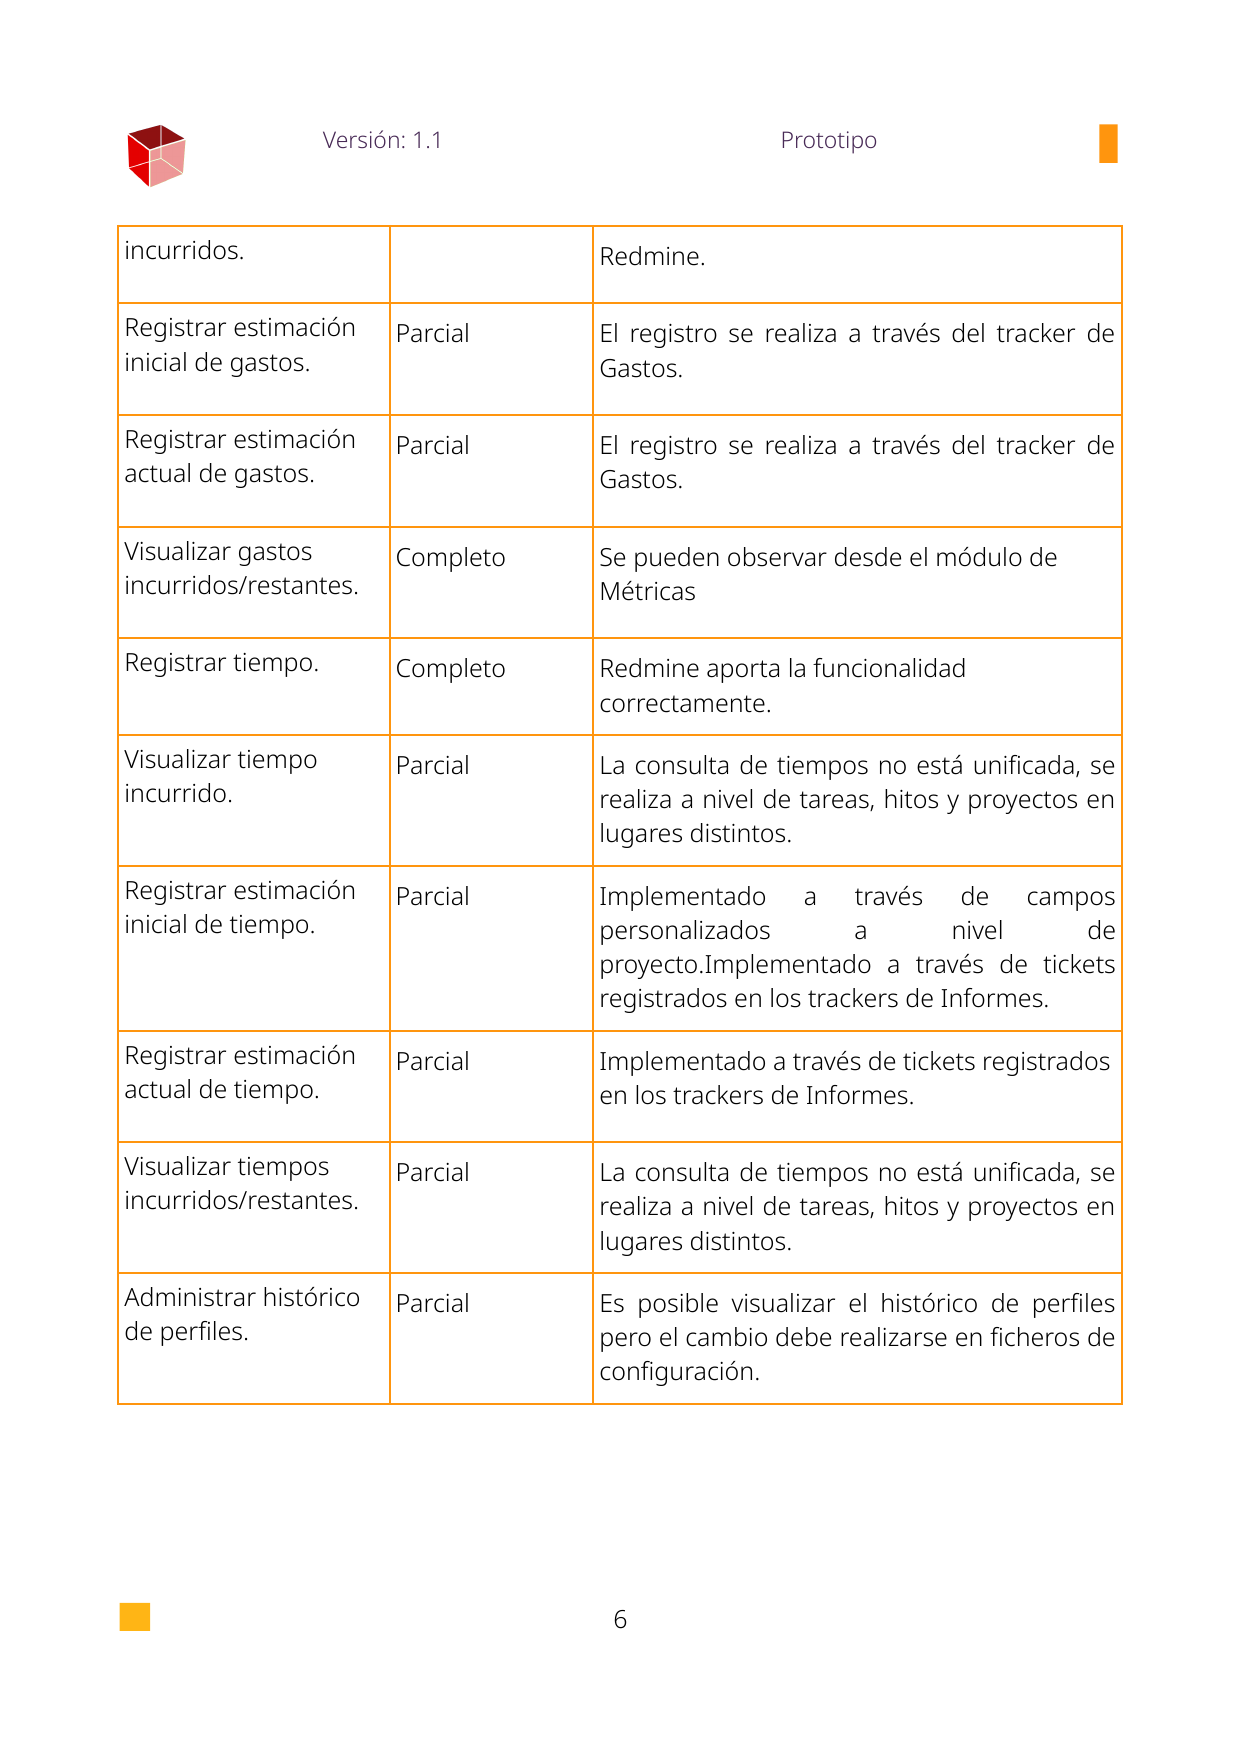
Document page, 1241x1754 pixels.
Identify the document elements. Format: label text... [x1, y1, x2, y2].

table_cell Registrar tiempo. [119, 639, 389, 734]
table_cell Parcial [391, 1032, 592, 1141]
table_cell La consulta de tiempos no está unificada, se realiza a nivel de tareas, hitos y proyectos en lugares distintos. [594, 736, 1121, 865]
table_cell Parcial [391, 416, 592, 526]
table_cell Es posible visualizar el histórico de perfiles pero el cambio debe realizarse en ficheros de configuración. [594, 1274, 1121, 1403]
table_cell Implementado a través de campos personalizados a nivel de proyecto.Implementado a través de tickets registrados en los trackers de Informes. [594, 867, 1121, 1029]
table_cell Redmine. [594, 227, 1121, 302]
table_cell Registrar estimación actual de gastos. [119, 416, 389, 526]
table_cell Implementado a través de tickets registrados en los trackers de Informes. [594, 1032, 1121, 1141]
table_cell Parcial [391, 867, 592, 1029]
table_cell Completo [391, 528, 592, 637]
table_cell Registrar estimación actual de tiempo. [119, 1032, 389, 1141]
picture [123, 123, 189, 189]
table_cell Visualizar tiempos incurridos/restantes. [119, 1143, 389, 1272]
table_cell Administrar histórico de perfiles. [119, 1274, 389, 1403]
table_cell incurridos. [119, 227, 389, 302]
table_cell Visualizar tiempo incurrido. [119, 736, 389, 865]
table_cell Parcial [391, 736, 592, 865]
table_cell El registro se realiza a través del tracker de Gastos. [594, 416, 1121, 526]
table_cell Registrar estimación inicial de tiempo. [119, 867, 389, 1029]
table_cell Redmine aporta la funcionalidad correctamente. [594, 639, 1121, 734]
table_cell Visualizar gastos incurridos/restantes. [119, 528, 389, 637]
table_cell Parcial [391, 1274, 592, 1403]
table_cell Registrar estimación inicial de gastos. [119, 304, 389, 414]
table_cell [391, 227, 592, 302]
table_cell La consulta de tiempos no está unificada, se realiza a nivel de tareas, hitos y proyectos en lugares distintos. [594, 1143, 1121, 1272]
table_cell El registro se realiza a través del tracker de Gastos. [594, 304, 1121, 414]
table_cell Se pueden observar desde el módulo de Métricas [594, 528, 1121, 637]
table_cell Parcial [391, 1143, 592, 1272]
table_cell Parcial [391, 304, 592, 414]
table_cell Completo [391, 639, 592, 734]
